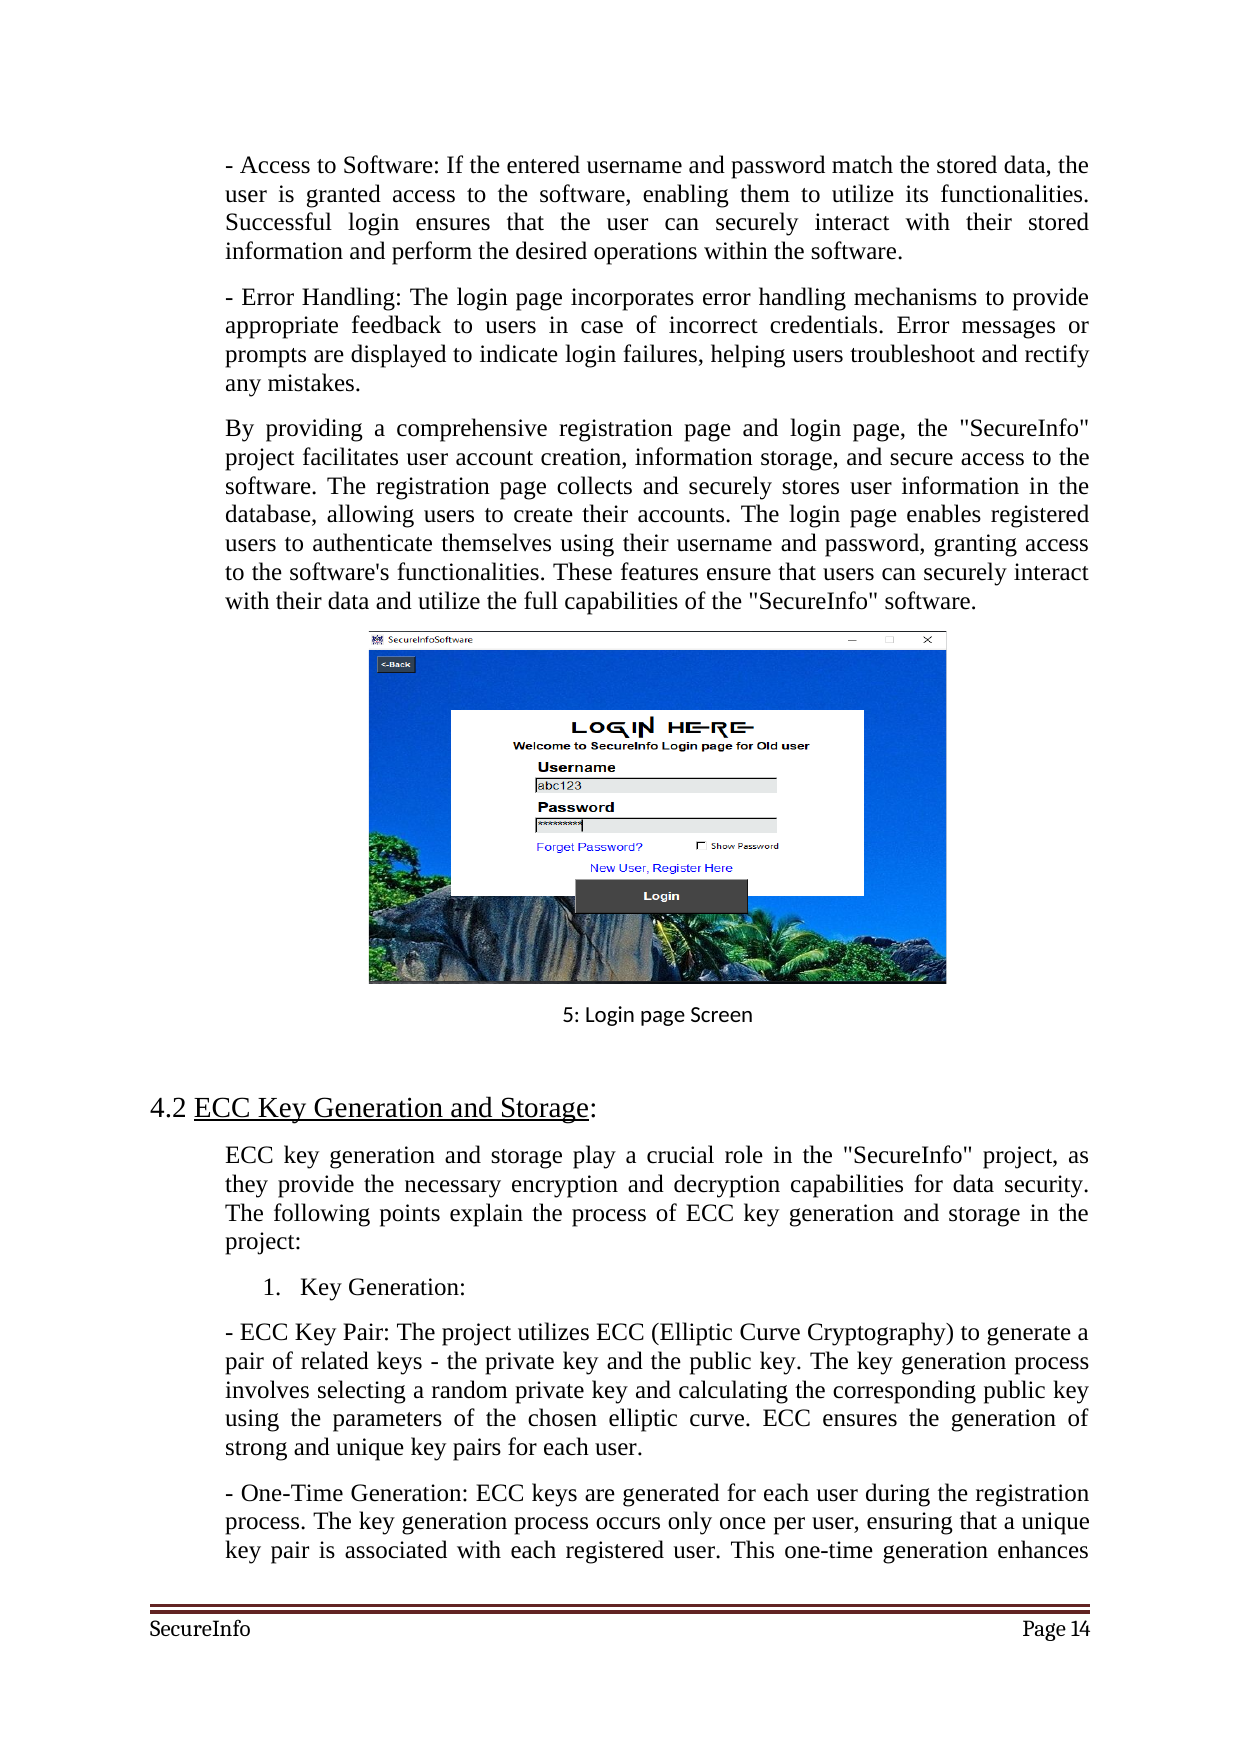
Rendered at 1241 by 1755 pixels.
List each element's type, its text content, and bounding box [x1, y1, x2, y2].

text ECC key generation and storage play a crucial role in the "SecureInfo" project, as they provide the necessary encryption and decryption capabilities for data security. The following points explain the process of ECC key generation and storage in the project: [225, 1140, 1090, 1255]
text 4.2 ECC Key Generation and Storage: [150, 1090, 1090, 1123]
list Key Generation: [262, 1272, 1090, 1301]
text - Error Handling: The login page incorporates error handling mechanisms to provide appropriate feedback to users in case of incorrect credentials. Error messages or prompts are displayed to indicate login failures, helping users troubleshoot and rectify any mistakes. [225, 282, 1090, 397]
text - Access to Software: If the entered username and password match the stored data, the user is granted access to the software, enabling them to utilize its functionalities. Successful login ensures that the user can securely interact with their stored information and perform the desired operations within the software. [225, 150, 1090, 265]
text - ECC Key Pair: The project utilizes ECC (Elliptic Curve Cryptography) to generate a pair of related keys - the private key and the public key. The key generation process involves selecting a random private key and calculating the corresponding public key using the parameters of the chosen elliptic curve. ECC ensures the generation of strong and unique key pairs for each user. [225, 1317, 1090, 1461]
text - One-Time Generation: ECC keys are generated for each user during the registration process. The key generation process occurs only once per user, ensuring that a unique key pair is associated with each registered user. This one-time generation enhances [225, 1478, 1090, 1564]
text By providing a comprehensive registration page and login page, the "SecureInfo" project facilitates user account creation, information storage, and secure access to the software. The registration page collects and securely stores user information in the database, allowing users to create their accounts. The login page enables registered users to authenticate themselves using their username and password, granting access to the software's functionalities. These features ensure that users can securely interact with their data and utilize the full capabilities of the "SecureInfo" software. [225, 413, 1090, 614]
text 5: Login page Screen [225, 1000, 1090, 1028]
